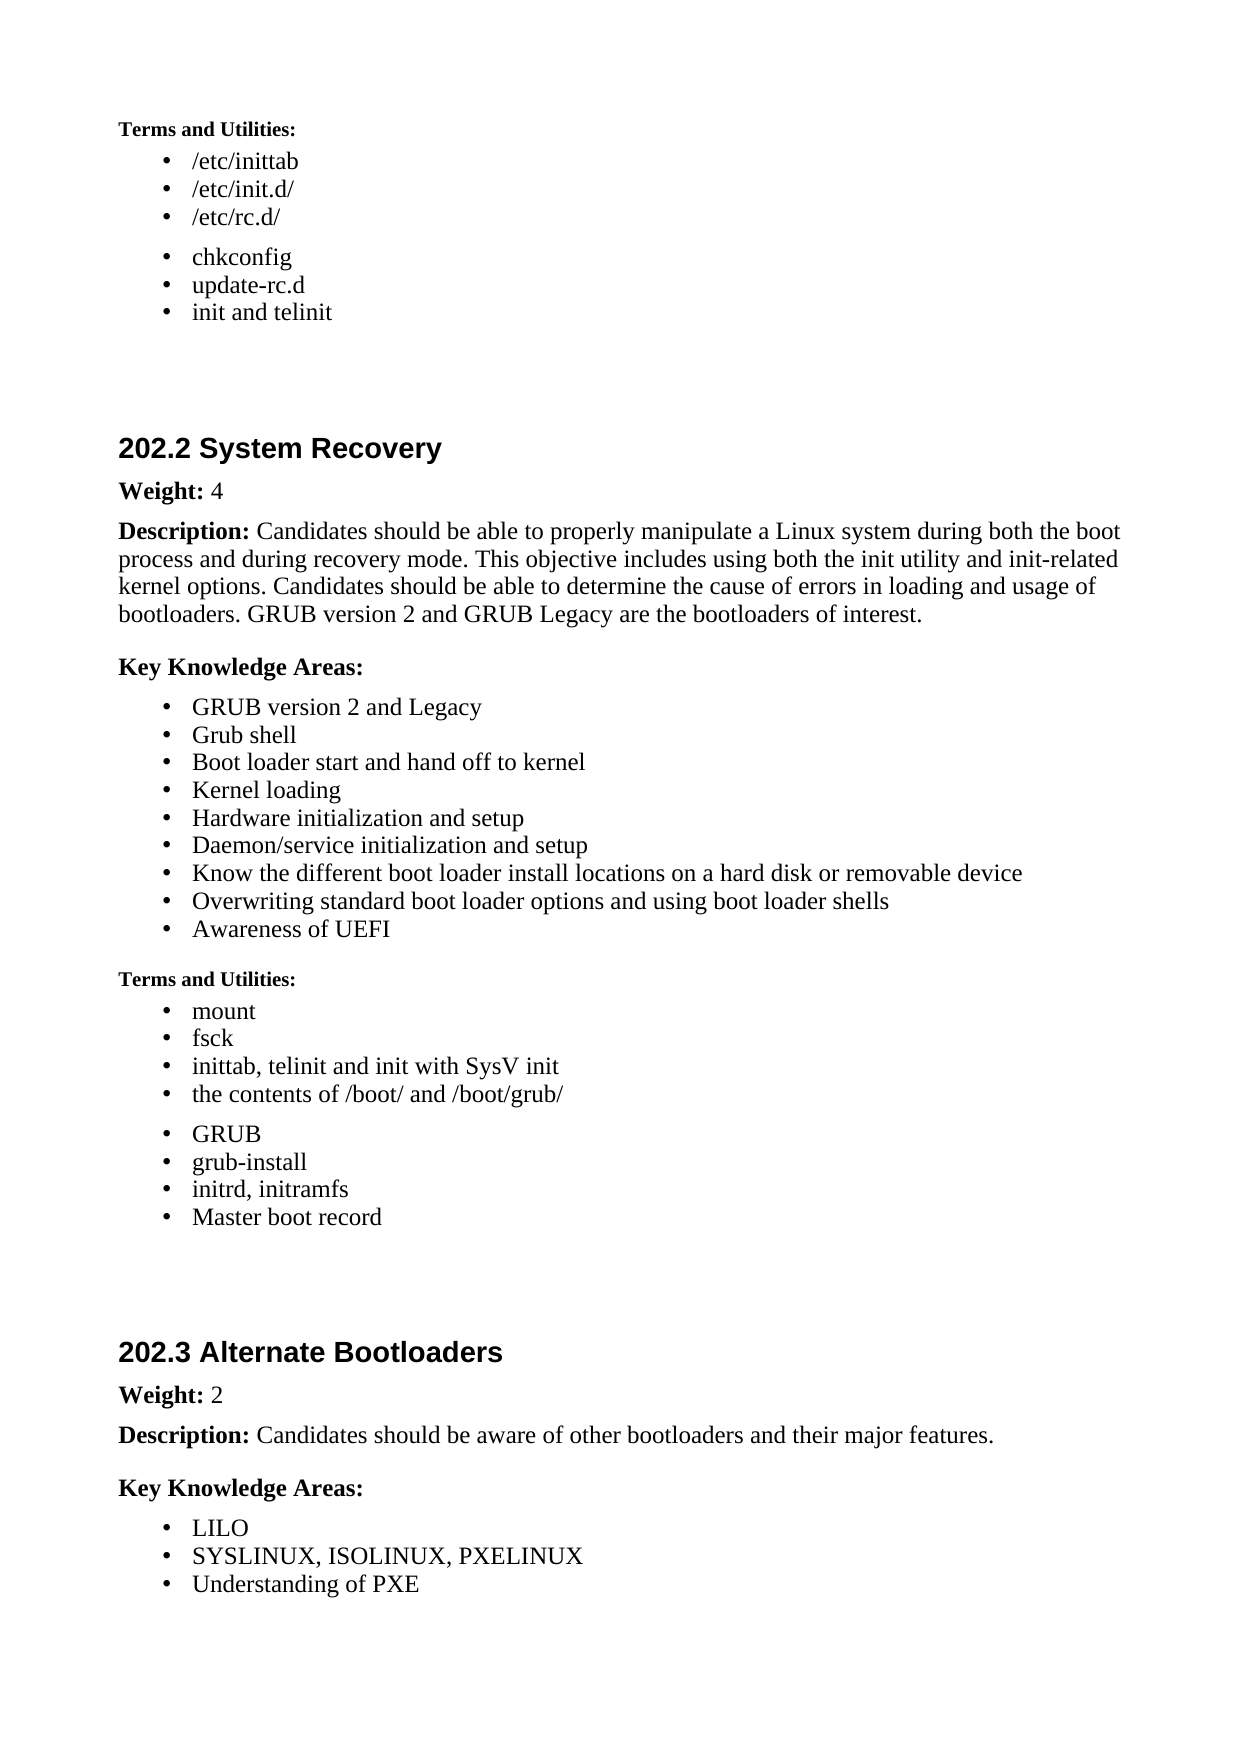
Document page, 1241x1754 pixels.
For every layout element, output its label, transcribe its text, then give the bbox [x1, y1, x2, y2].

list LILO [162, 1514, 1122, 1542]
subtitle 202.3 Alternate Bootloaders [118, 1336, 1122, 1369]
list GRUB version 2 and Legacy [162, 693, 1122, 721]
list Daemon/service initialization and setup [162, 832, 1122, 859]
list SYSLINUX, ISOLINUX, PXELINUX [162, 1542, 1122, 1570]
subtitle 202.2 System Recovery [118, 432, 1122, 464]
list Boot loader start and hand off to kernel [162, 748, 1122, 776]
text Description: Candidates should be aware of other bootloaders and their major features. [118, 1422, 1122, 1449]
list update-rc.d [162, 271, 1122, 298]
list mount [162, 997, 1122, 1024]
list fsck [162, 1024, 1122, 1052]
list initrd, initramfs [162, 1176, 1122, 1203]
list Know the different boot loader install locations on a hard disk or removable device [162, 859, 1122, 887]
text Weight: 4 [118, 477, 1122, 504]
list chkconfig [162, 243, 1122, 271]
list the contents of /boot/ and /boot/grub/ [162, 1080, 1122, 1108]
list Awareness of UEFI [162, 915, 1122, 942]
list GRUB [162, 1120, 1122, 1148]
list /etc/rc.d/ [162, 203, 1122, 231]
list Kernel loading [162, 776, 1122, 804]
subtitle Key Knowledge Areas: [118, 1474, 1122, 1502]
list Hardware initialization and setup [162, 804, 1122, 832]
subtitle Terms and Utilities: [118, 118, 1122, 141]
text Weight: 2 [118, 1381, 1122, 1409]
list Grub shell [162, 721, 1122, 748]
list Overwriting standard boot loader options and using boot loader shells [162, 887, 1122, 915]
subtitle Terms and Utilities: [118, 967, 1122, 991]
subtitle Key Knowledge Areas: [118, 653, 1122, 681]
list Understanding of PXE [162, 1570, 1122, 1598]
list init and telinit [162, 298, 1122, 326]
list /etc/init.d/ [162, 175, 1122, 203]
list /etc/inittab [162, 147, 1122, 175]
list inittab, telinit and init with SysV init [162, 1052, 1122, 1080]
text Description: Candidates should be able to properly manipulate a Linux system during both the boot process and during recovery mode. This objective includes using both the init utility and init-related kernel options. Candidates should be able to determine the cause of errors in loading and usage of bootloaders. GRUB version 2 and GRUB Legacy are the bootloaders of interest. [118, 517, 1122, 628]
list grub-install [162, 1148, 1122, 1176]
list Master boot record [162, 1203, 1122, 1231]
